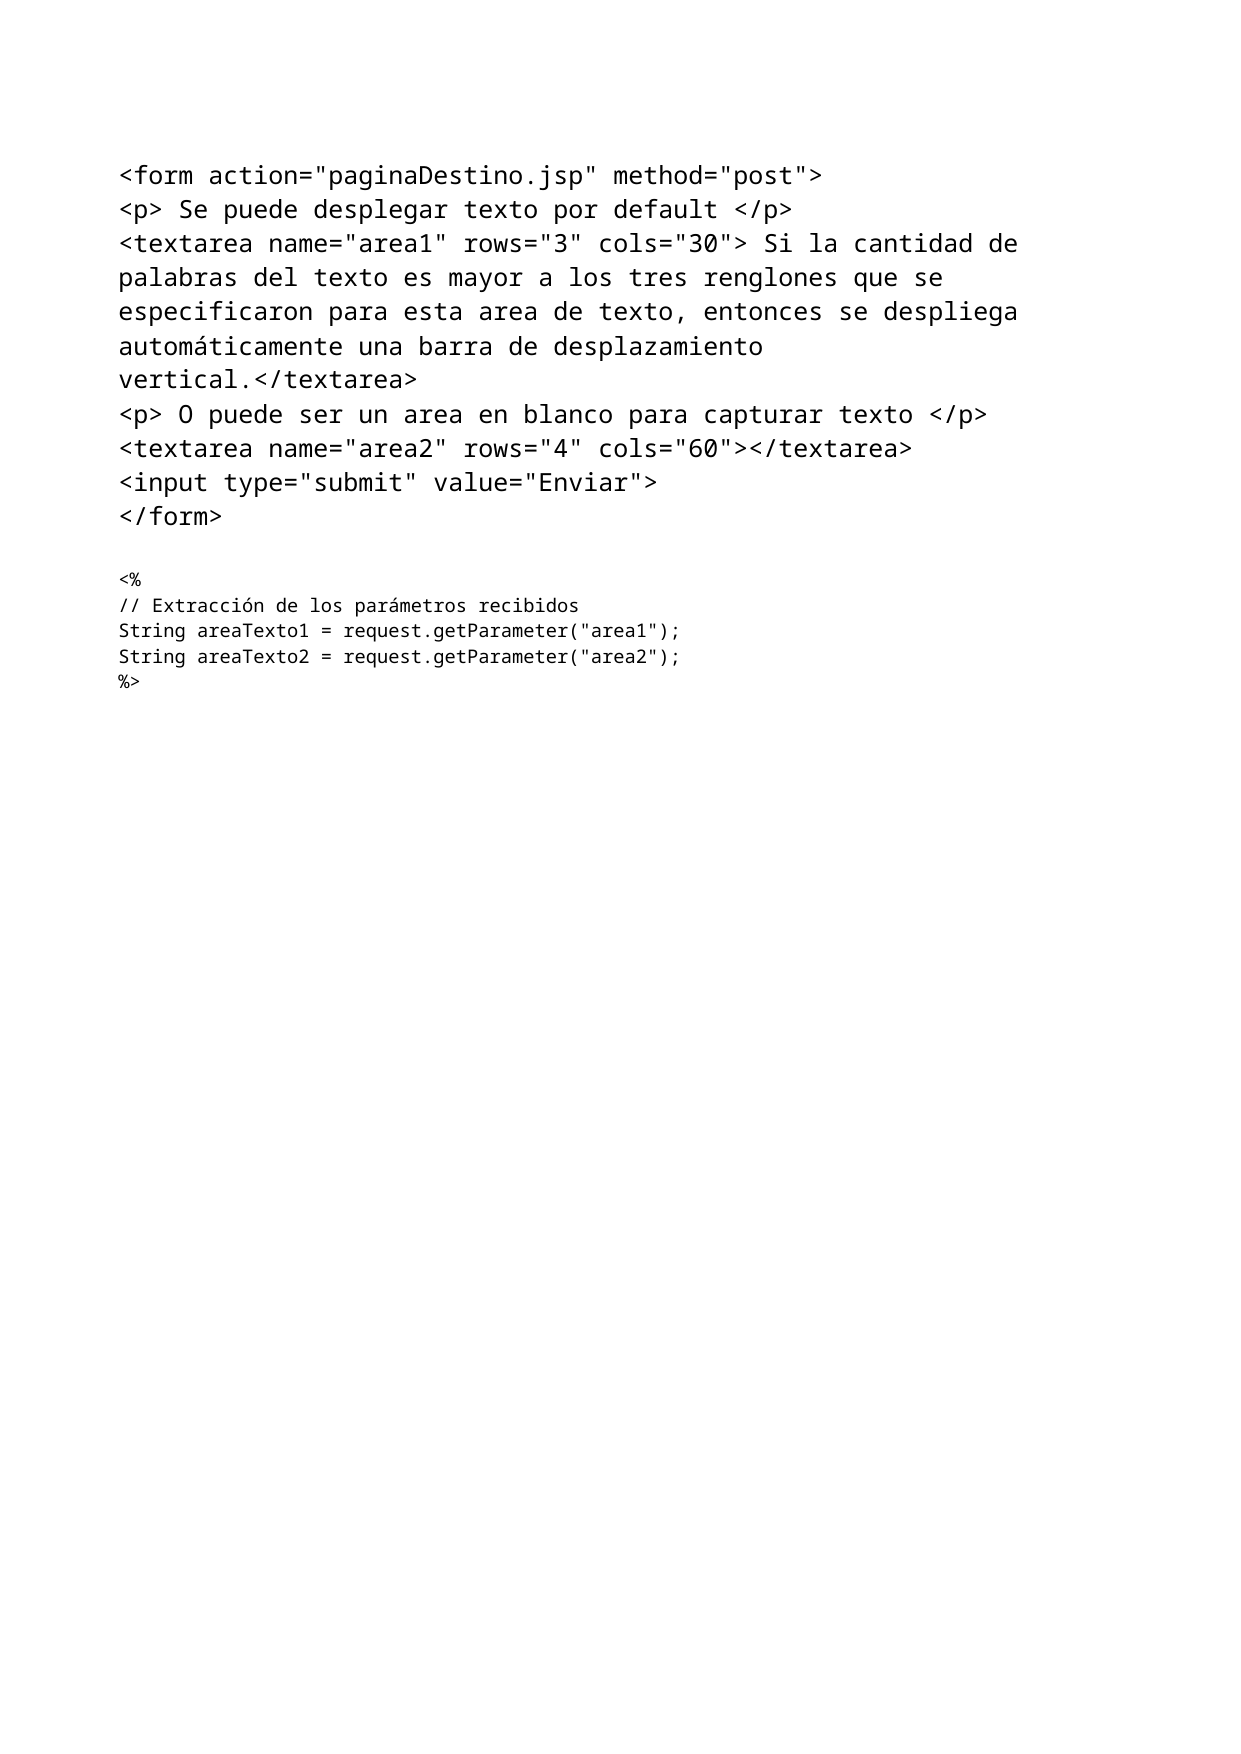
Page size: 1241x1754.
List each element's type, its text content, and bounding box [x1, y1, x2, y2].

text <textarea name="area2" rows="4" cols="60"></textarea> [118, 430, 1122, 464]
text <% [118, 567, 1122, 592]
text %> [118, 669, 1122, 694]
text vertical.</textarea> [118, 362, 1122, 396]
text <textarea name="area1" rows="3" cols="30"> Si la cantidad de palabras del texto es mayor a los tres renglones que se especificaron para esta area de texto, entonces se despliega automáticamente una barra de desplazamiento [118, 226, 1122, 362]
text <form action="paginaDestino.jsp" method="post"> [118, 158, 1122, 192]
text String areaTexto2 = request.getParameter("area2"); [118, 643, 1122, 669]
text // Extracción de los parámetros recibidos [118, 592, 1122, 618]
text String areaTexto1 = request.getParameter("area1"); [118, 618, 1122, 643]
text <p> Se puede desplegar texto por default </p> [118, 192, 1122, 226]
text </form> [118, 498, 1122, 532]
text <p> O puede ser un area en blanco para capturar texto </p> [118, 396, 1122, 430]
text <input type="submit" value="Enviar"> [118, 464, 1122, 498]
